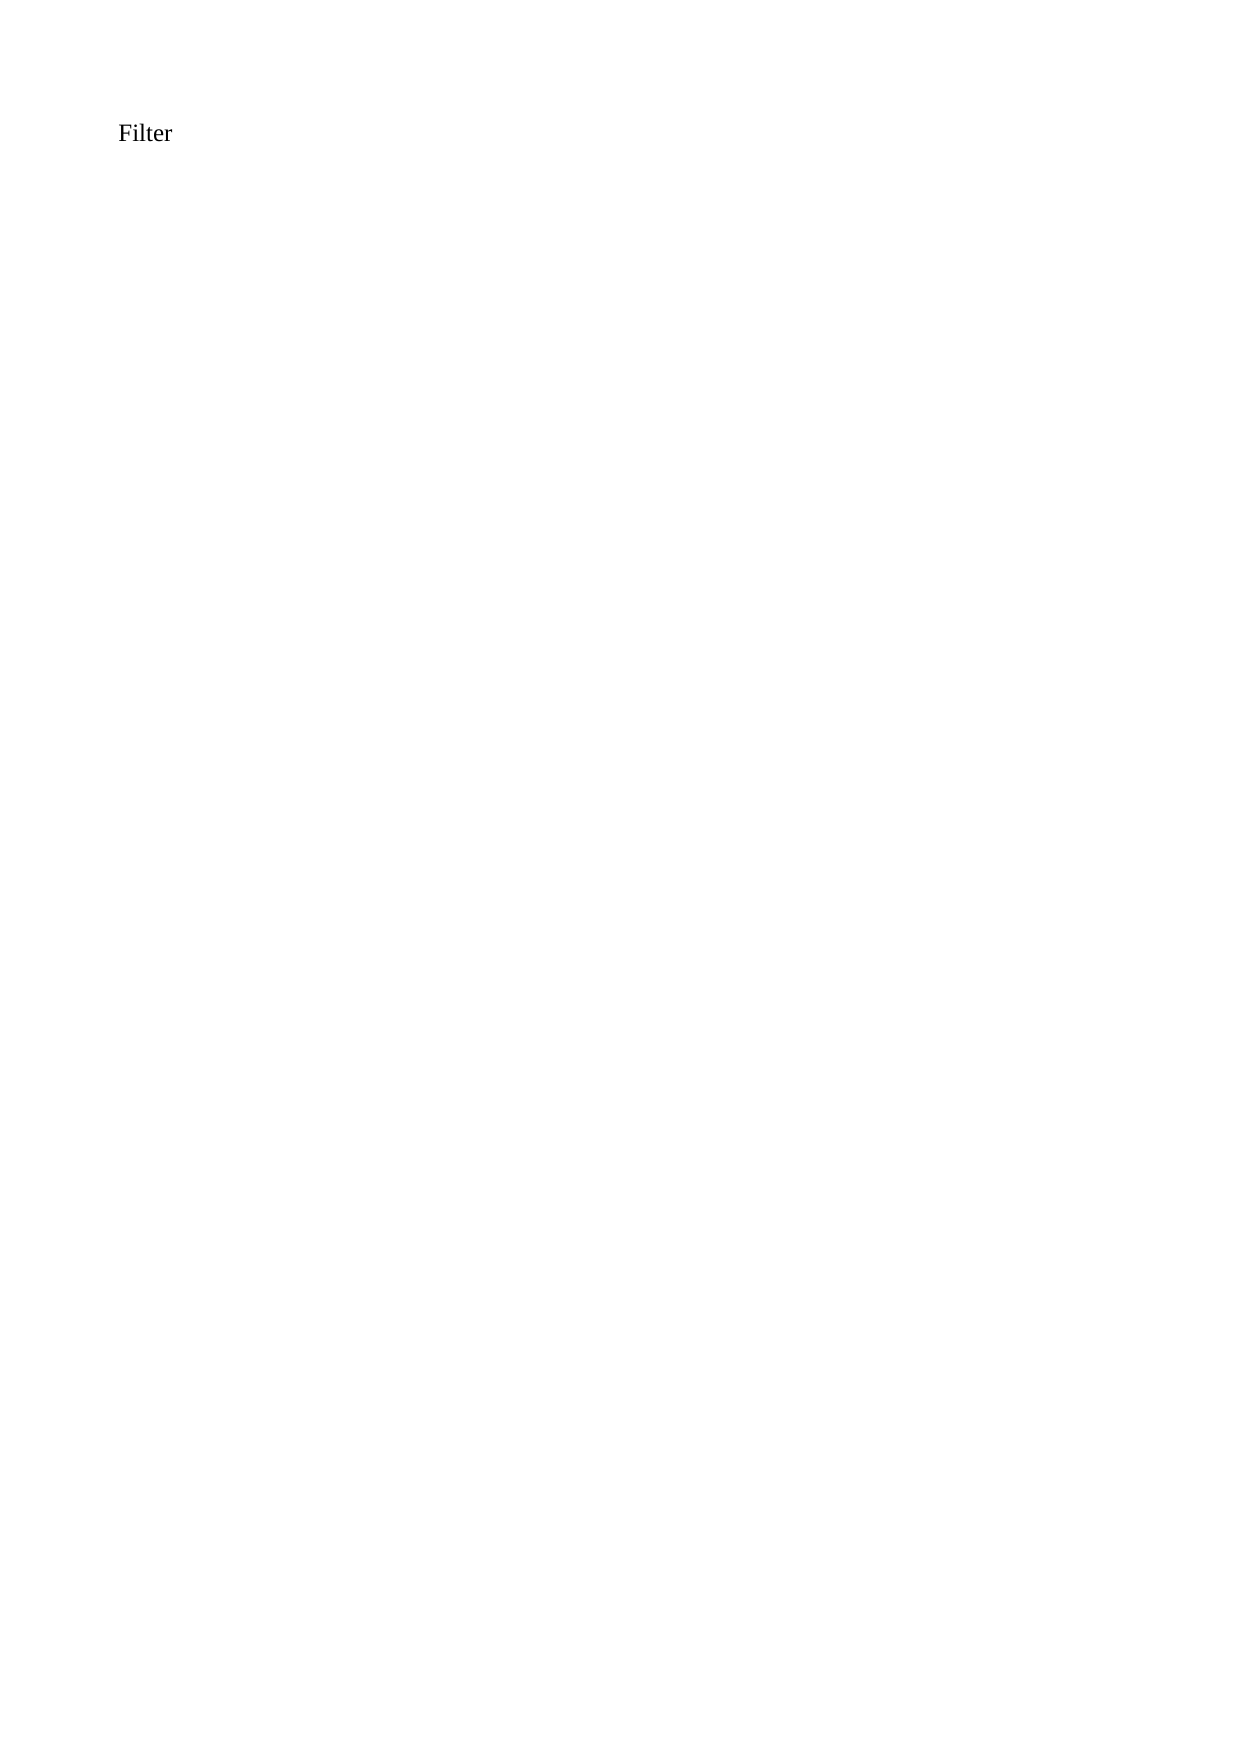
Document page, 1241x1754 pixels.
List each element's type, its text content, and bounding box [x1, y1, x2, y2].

text Filter [118, 118, 1122, 147]
